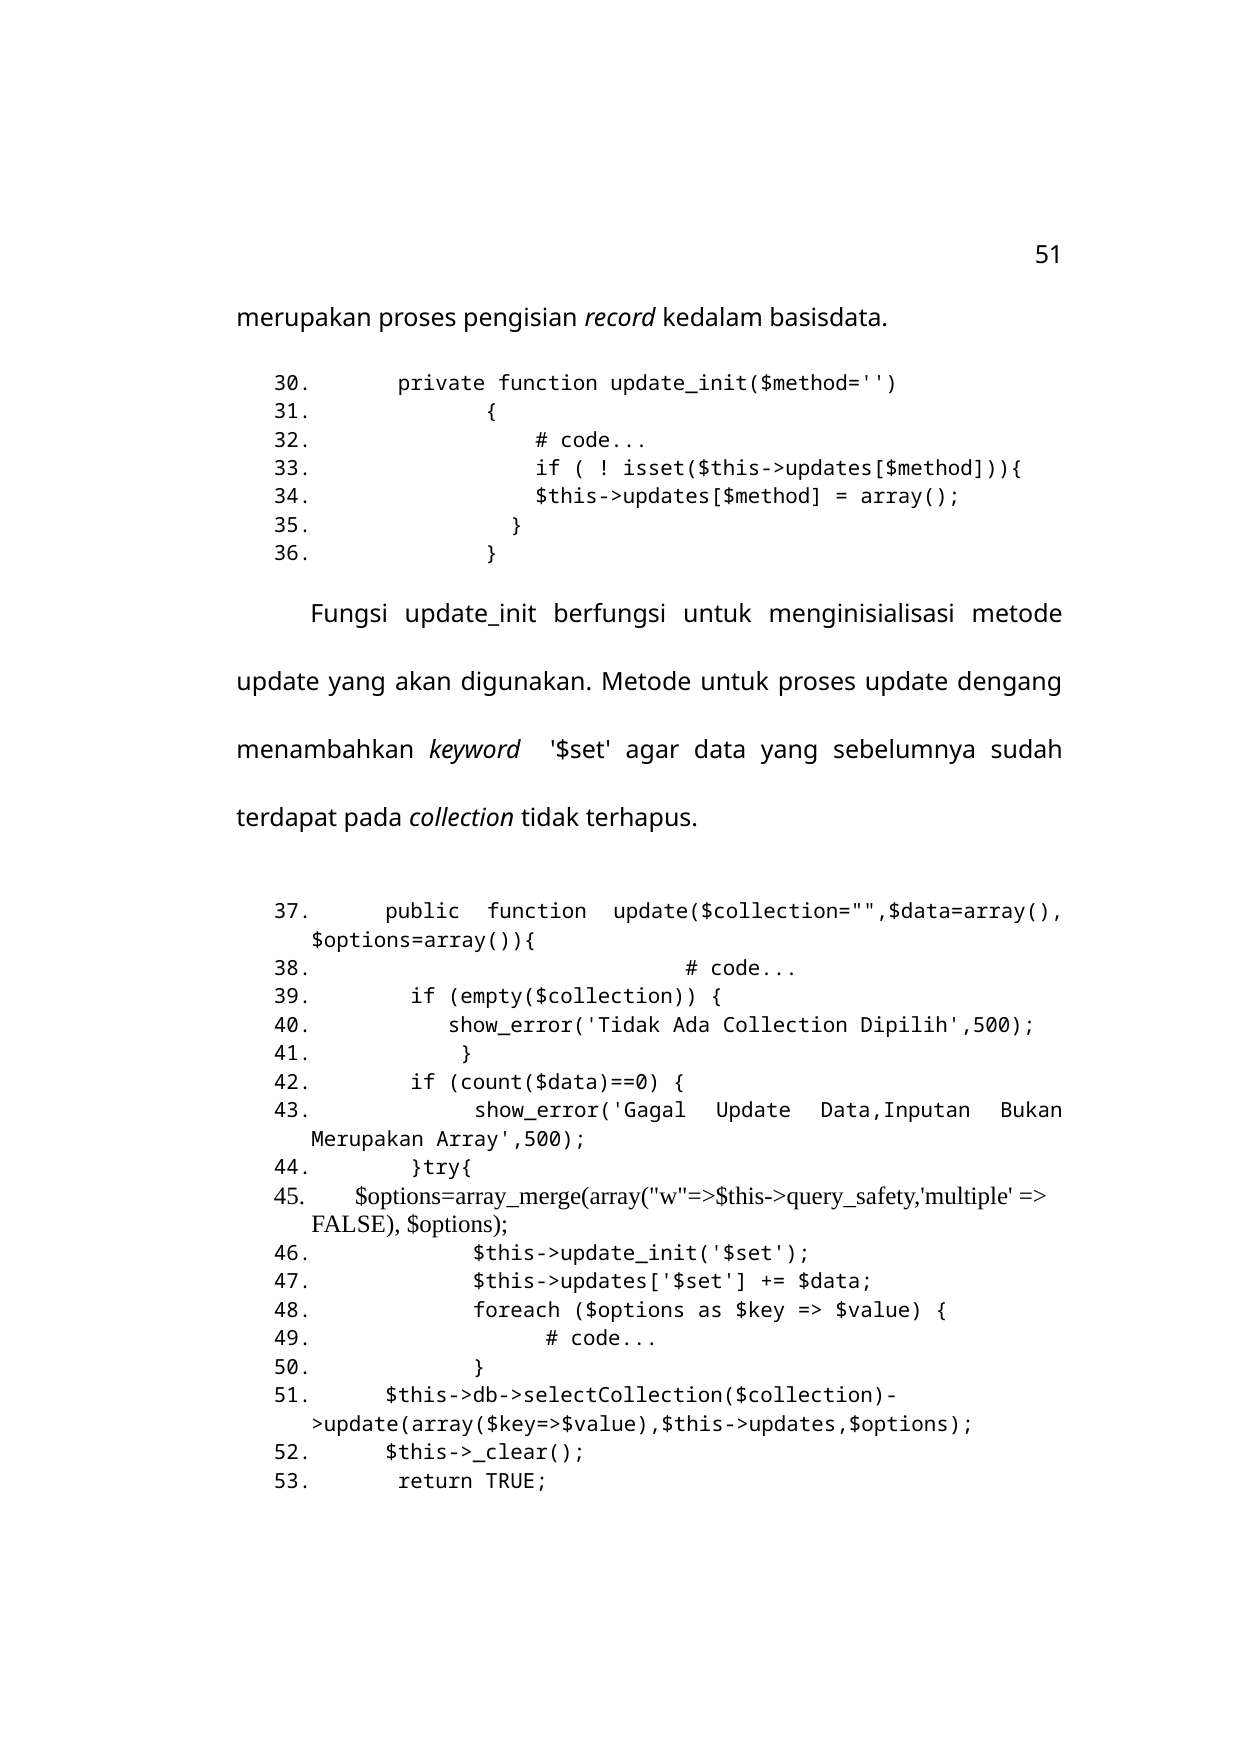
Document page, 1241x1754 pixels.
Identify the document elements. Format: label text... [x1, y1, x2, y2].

list # code... [274, 953, 1063, 982]
list return TRUE; [274, 1466, 1063, 1494]
list show_error('Gagal Update Data,Inputan Bukan Merupakan Array',500); [274, 1095, 1063, 1152]
text merupakan proses pengisian record kedalam basisdata. [236, 300, 1063, 334]
list public function update($collection="",$data=array(),$options=array()){ [274, 896, 1063, 953]
list if (empty($collection)) { [274, 982, 1063, 1010]
list $options=array_merge(array("w"=>$this->query_safety,'multiple' => FALSE), $options); [274, 1181, 1063, 1238]
list } [274, 510, 1063, 538]
list { [274, 396, 1063, 425]
list if (count($data)==0) { [274, 1067, 1063, 1095]
list } [274, 1352, 1063, 1380]
list $this->db->selectCollection($collection)->update(array($key=>$value),$this->updates,$options); [274, 1380, 1063, 1437]
list $this->_clear(); [274, 1437, 1063, 1466]
list } [274, 1038, 1063, 1067]
list } [274, 538, 1063, 567]
list }try{ [274, 1152, 1063, 1181]
list $this->updates['$set'] += $data; [274, 1267, 1063, 1295]
list if ( ! isset($this->updates[$method])){ [274, 453, 1063, 482]
list # code... [274, 1323, 1063, 1352]
list $this->update_init('$set'); [274, 1238, 1063, 1267]
list show_error('Tidak Ada Collection Dipilih',500); [274, 1010, 1063, 1038]
list $this->updates[$method] = array(); [274, 482, 1063, 510]
text Fungsi update_init berfungsi untuk menginisialisasi metode update yang akan digunakan. Metode untuk proses update dengang menambahkan keyword '$set' agar data yang sebelumnya sudah terdapat pada collection tidak terhapus. [236, 595, 1063, 834]
list private function update_init($method='') [274, 368, 1063, 396]
list # code... [274, 425, 1063, 453]
list foreach ($options as $key => $value) { [274, 1295, 1063, 1323]
